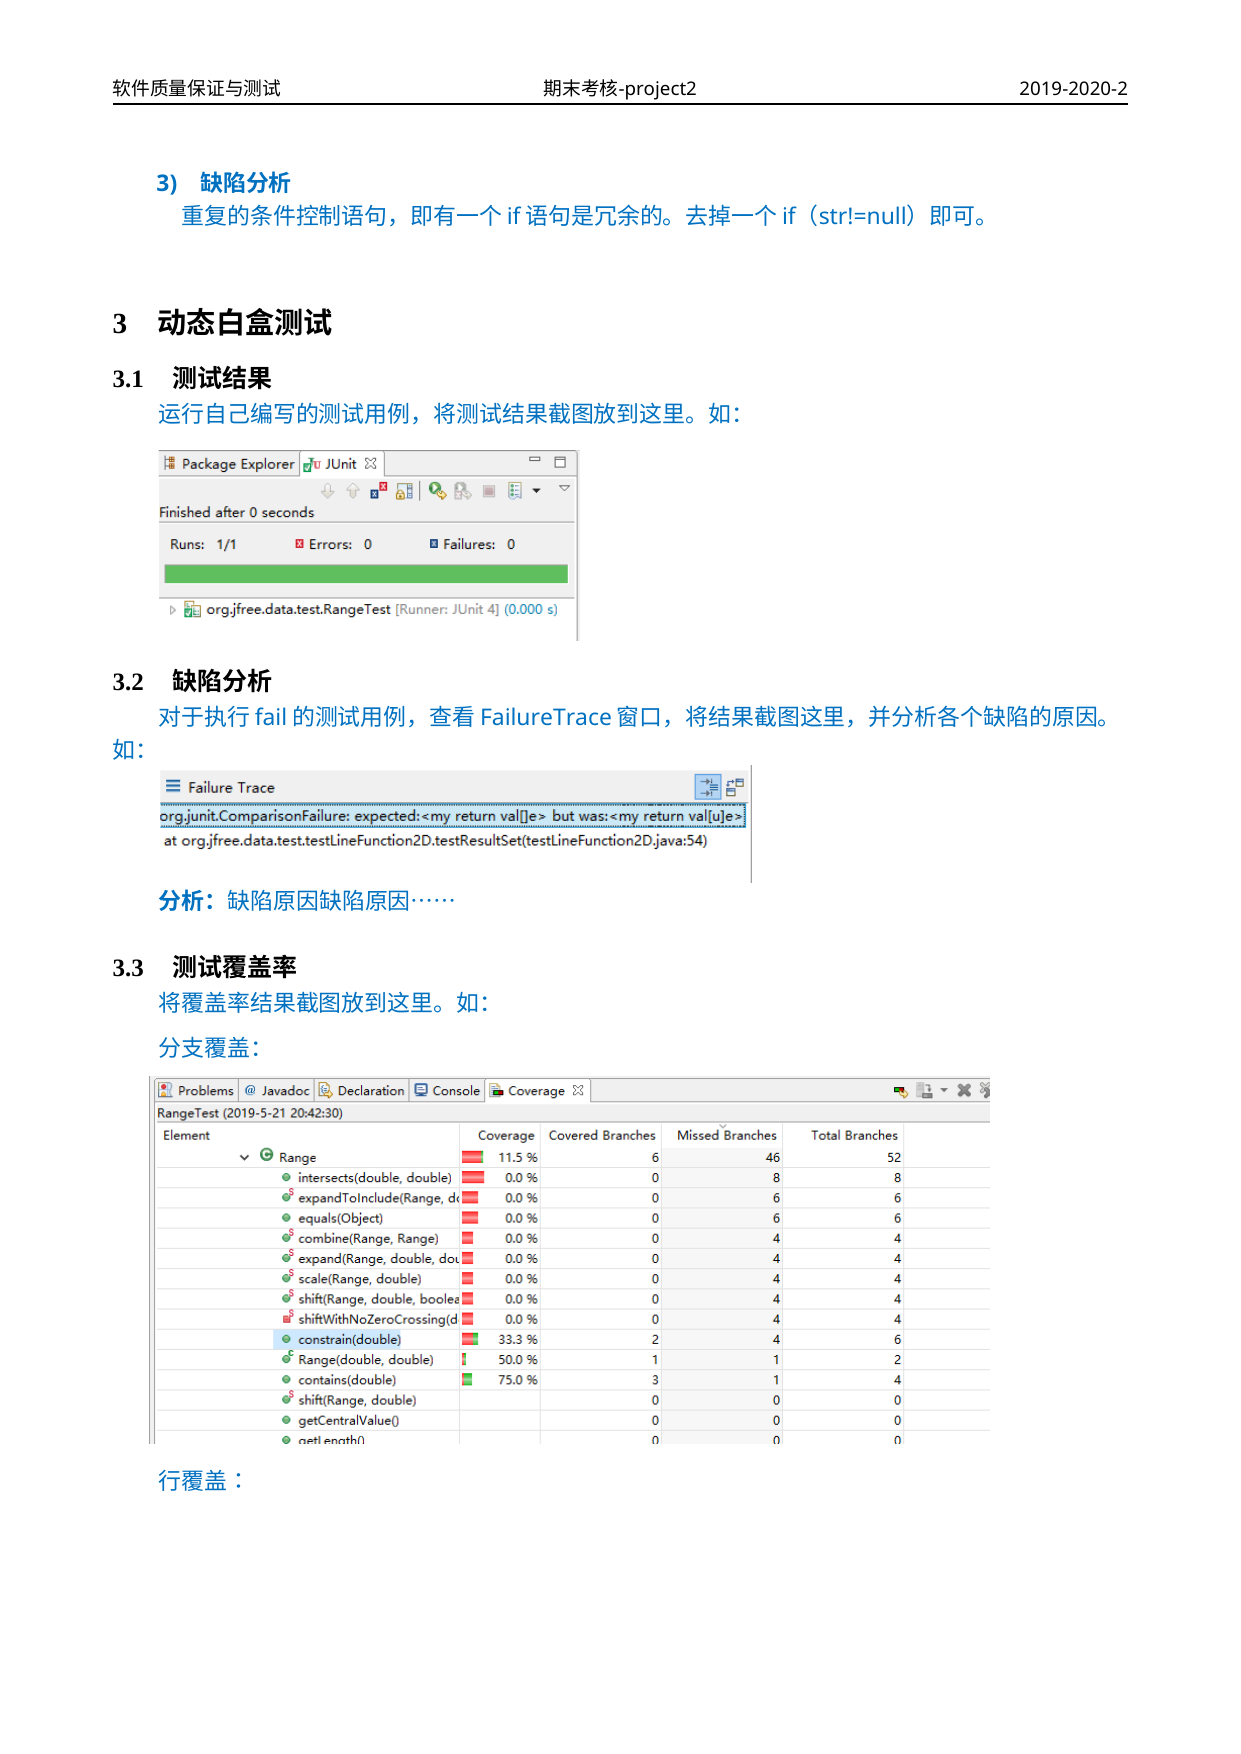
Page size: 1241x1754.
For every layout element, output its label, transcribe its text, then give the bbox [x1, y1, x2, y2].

picture [158, 450, 580, 641]
subtitle 测试覆盖率 [112, 947, 1128, 984]
text 运行自己编写的测试用例，将测试结果截图放到这里。如： [112, 396, 1128, 429]
text 行覆盖： [112, 1464, 1128, 1496]
picture [158, 765, 752, 883]
subtitle 缺陷分析 [112, 661, 1128, 698]
text 重复的条件控制语句，即有一个if语句是冗余的。去掉一个if（str!=null）即可。 [112, 198, 1128, 231]
text 分支覆盖： [112, 1030, 1128, 1063]
text 将覆盖率结果截图放到这里。如： [112, 984, 1128, 1018]
list 缺陷分析 [156, 164, 1128, 198]
subtitle 动态白盒测试 [112, 283, 1128, 358]
picture [148, 1076, 990, 1444]
text 分析：缺陷原因缺陷原因…… [112, 882, 1128, 916]
text 对于执行fail的测试用例，查看FailureTrace窗口，将结果截图这里，并分析各个缺陷的原因。如： [112, 698, 1128, 765]
subtitle 测试结果 [112, 358, 1128, 396]
